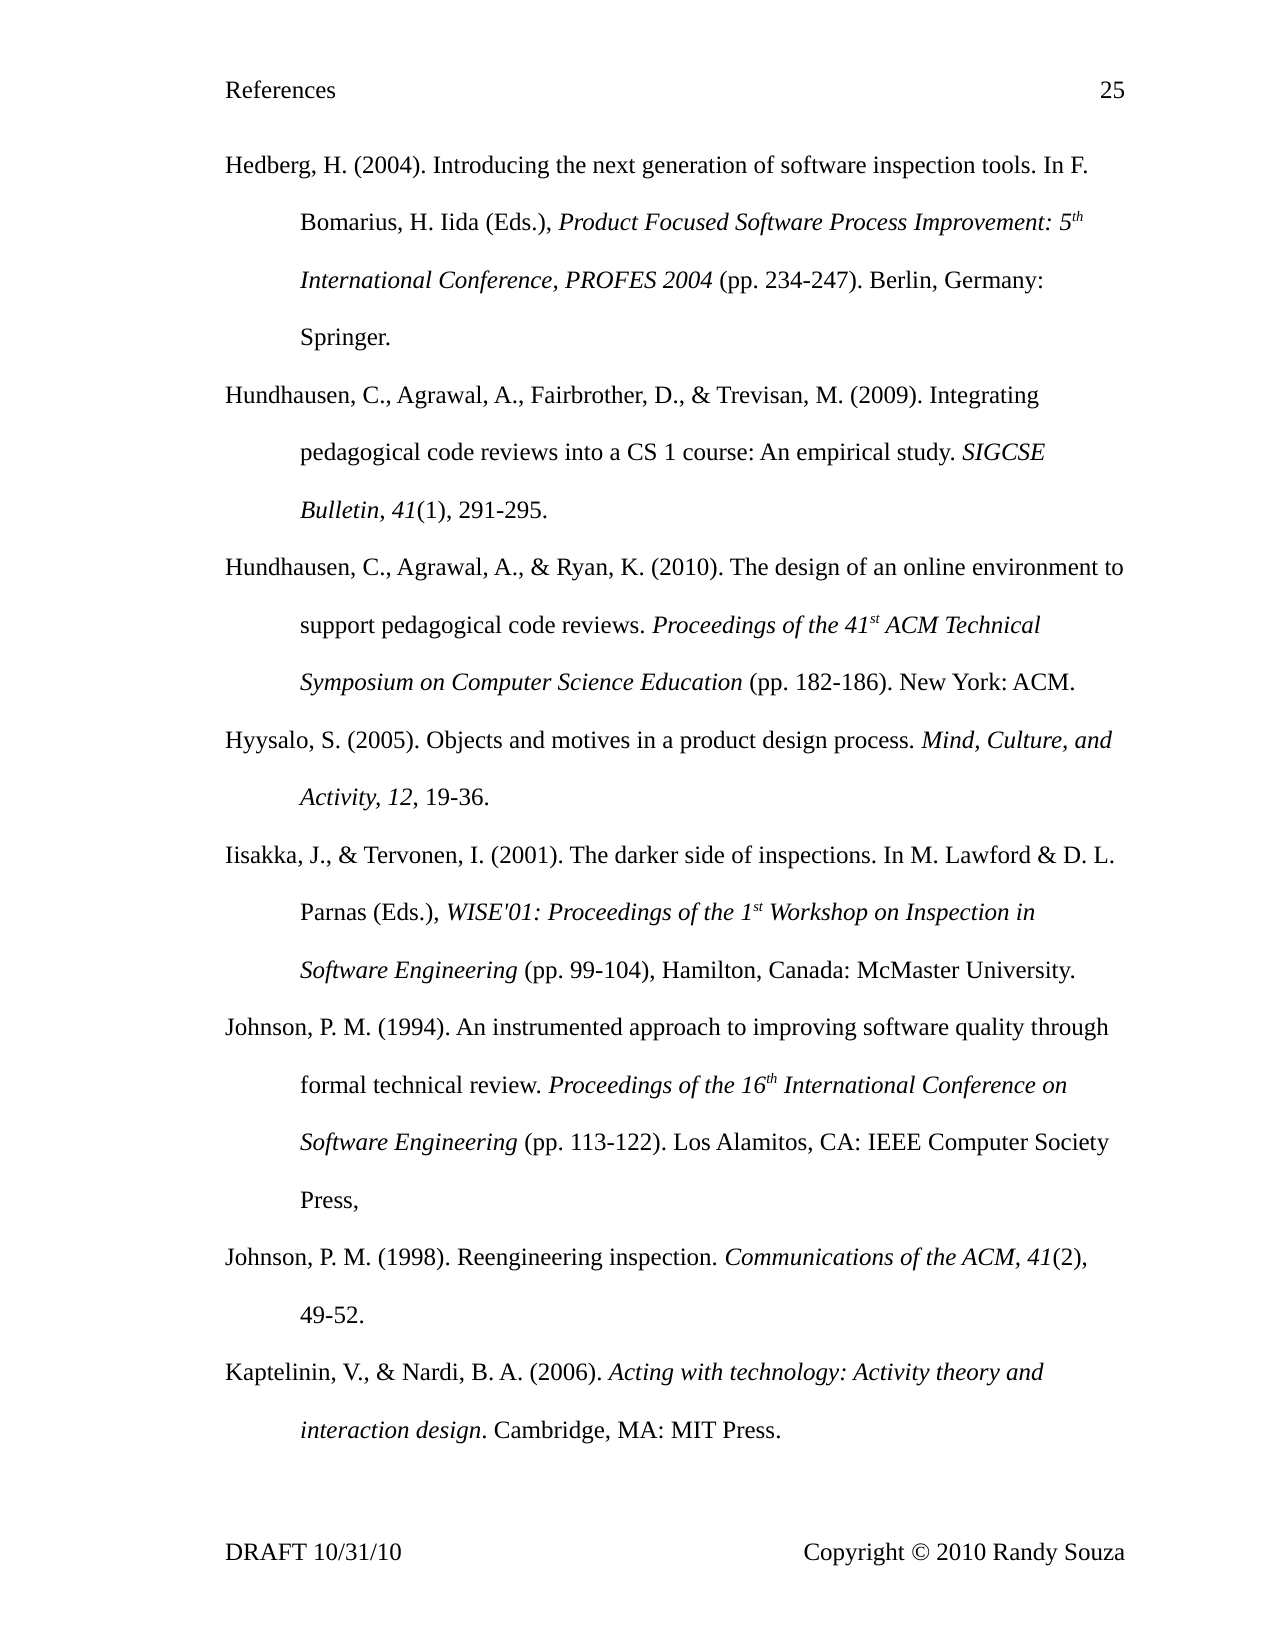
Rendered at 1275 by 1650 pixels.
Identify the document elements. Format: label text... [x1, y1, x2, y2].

text Hedberg, H. (2004). Introducing the next generation of software inspection tools. In F. Bomarius, H. Iida (Eds.), Product Focused Software Process Improvement: 5th International Conference, PROFES 2004 (pp. 234-247). Berlin, Germany: Springer. [225, 150, 1125, 351]
text Hundhausen, C., Agrawal, A., & Ryan, K. (2010). The design of an online environment to support pedagogical code reviews. Proceedings of the 41st ACM Technical Symposium on Computer Science Education (pp. 182-186). New York: ACM. [225, 552, 1125, 696]
text Hyysalo, S. (2005). Objects and motives in a product design process. Mind, Culture, and Activity, 12, 19-36. [225, 725, 1125, 811]
text Johnson, P. M. (1994). An instrumented approach to improving software quality through formal technical review. Proceedings of the 16th International Conference on Software Engineering (pp. 113-122). Los Alamitos, CA: IEEE Computer Society Press, [225, 1012, 1125, 1214]
text Iisakka, J., & Tervonen, I. (2001). The darker side of inspections. In M. Lawford & D. L. Parnas (Eds.), WISE'01: Proceedings of the 1st Workshop on Inspection in Software Engineering (pp. 99-104), Hamilton, Canada: McMaster University. [225, 840, 1125, 984]
text Kaptelinin, V., & Nardi, B. A. (2006). Acting with technology: Activity theory and interaction design. Cambridge, MA: MIT Press. [225, 1357, 1125, 1444]
text Johnson, P. M. (1998). Reengineering inspection. Communications of the ACM, 41(2), 49-52. [225, 1242, 1125, 1329]
text Hundhausen, C., Agrawal, A., Fairbrother, D., & Trevisan, M. (2009). Integrating pedagogical code reviews into a CS 1 course: An empirical study. SIGCSE Bulletin, 41(1), 291-295. [225, 380, 1125, 524]
